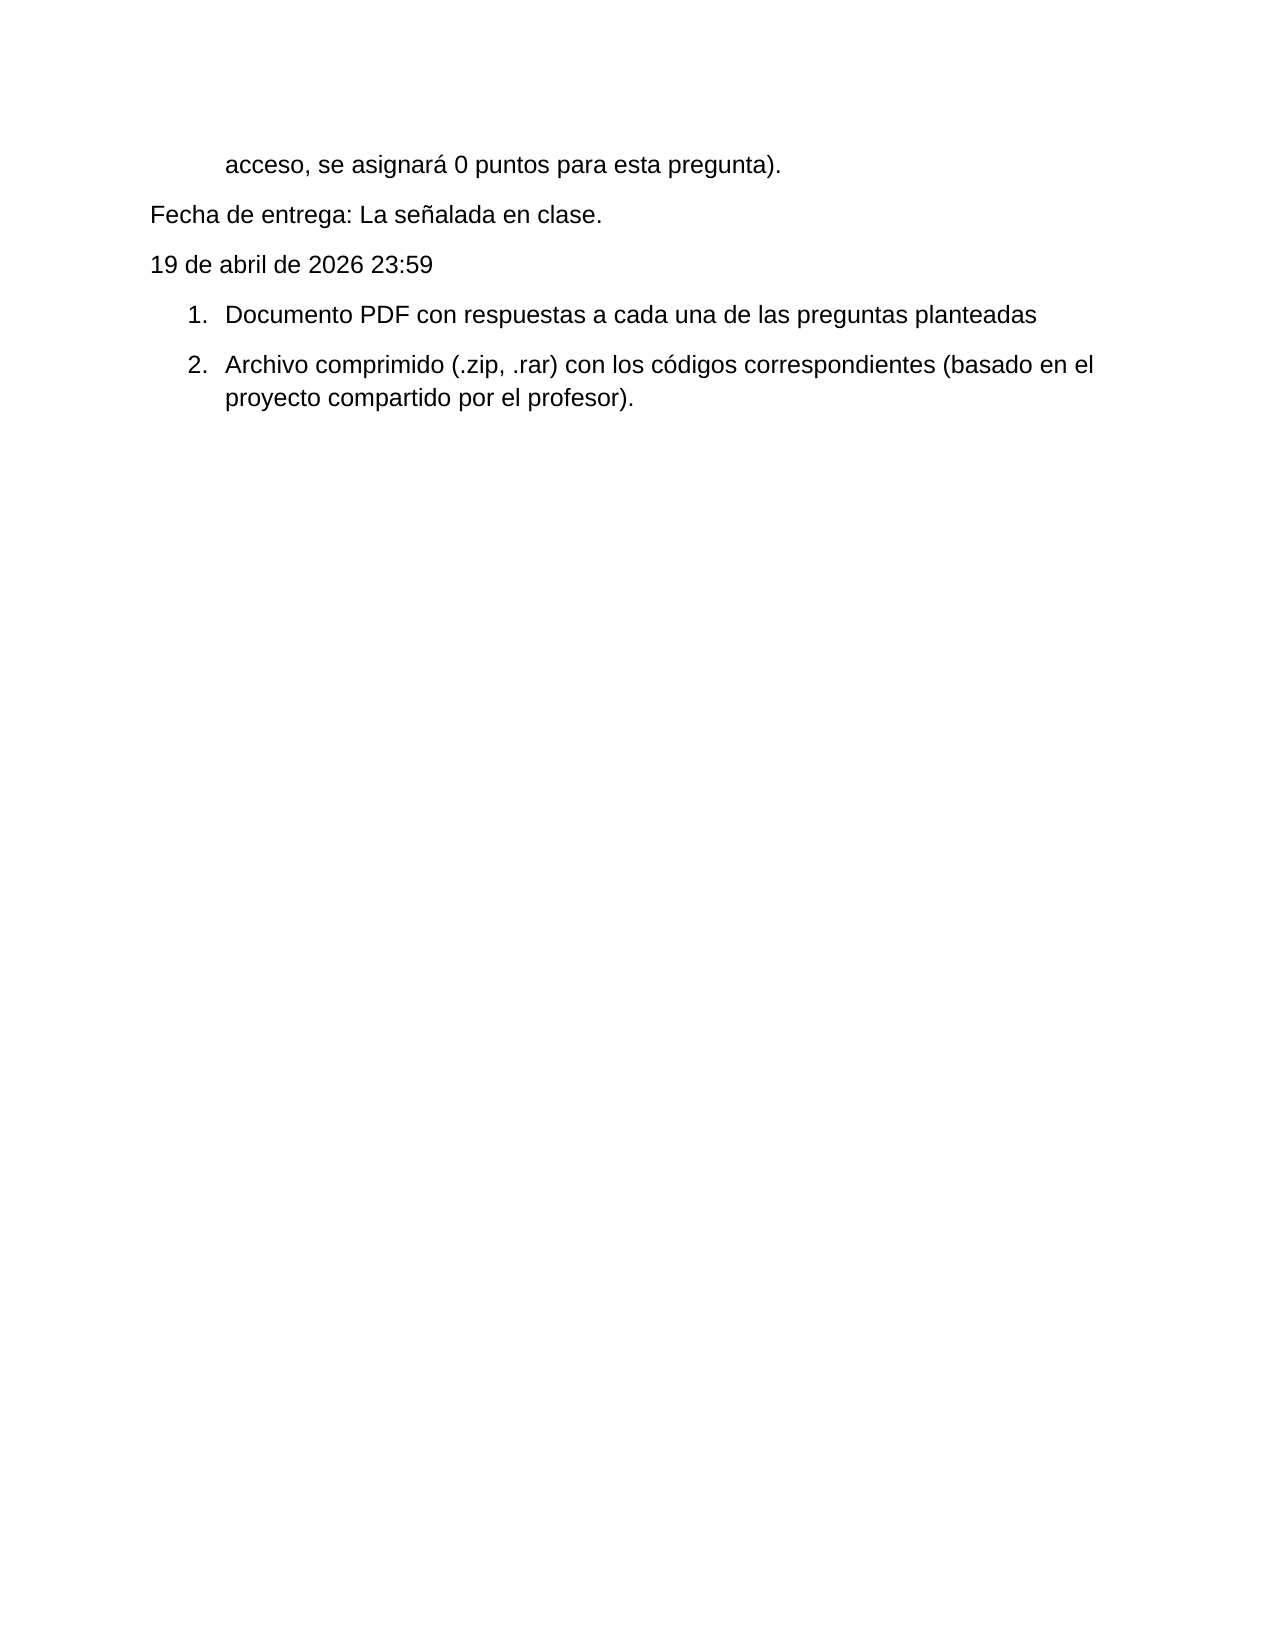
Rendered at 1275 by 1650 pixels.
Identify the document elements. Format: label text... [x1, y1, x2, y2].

text 19 de abril de 2026 23:59 [150, 250, 1125, 279]
list Archivo comprimido (.zip, .rar) con los códigos correspondientes (basado en el proyecto compartido por el profesor). [187, 350, 1125, 412]
list acceso, se asignará 0 puntos para esta pregunta). [187, 150, 1125, 179]
list Documento PDF con respuestas a cada una de las preguntas planteadas [187, 300, 1125, 329]
text Fecha de entrega: La señalada en clase. [150, 200, 1125, 229]
